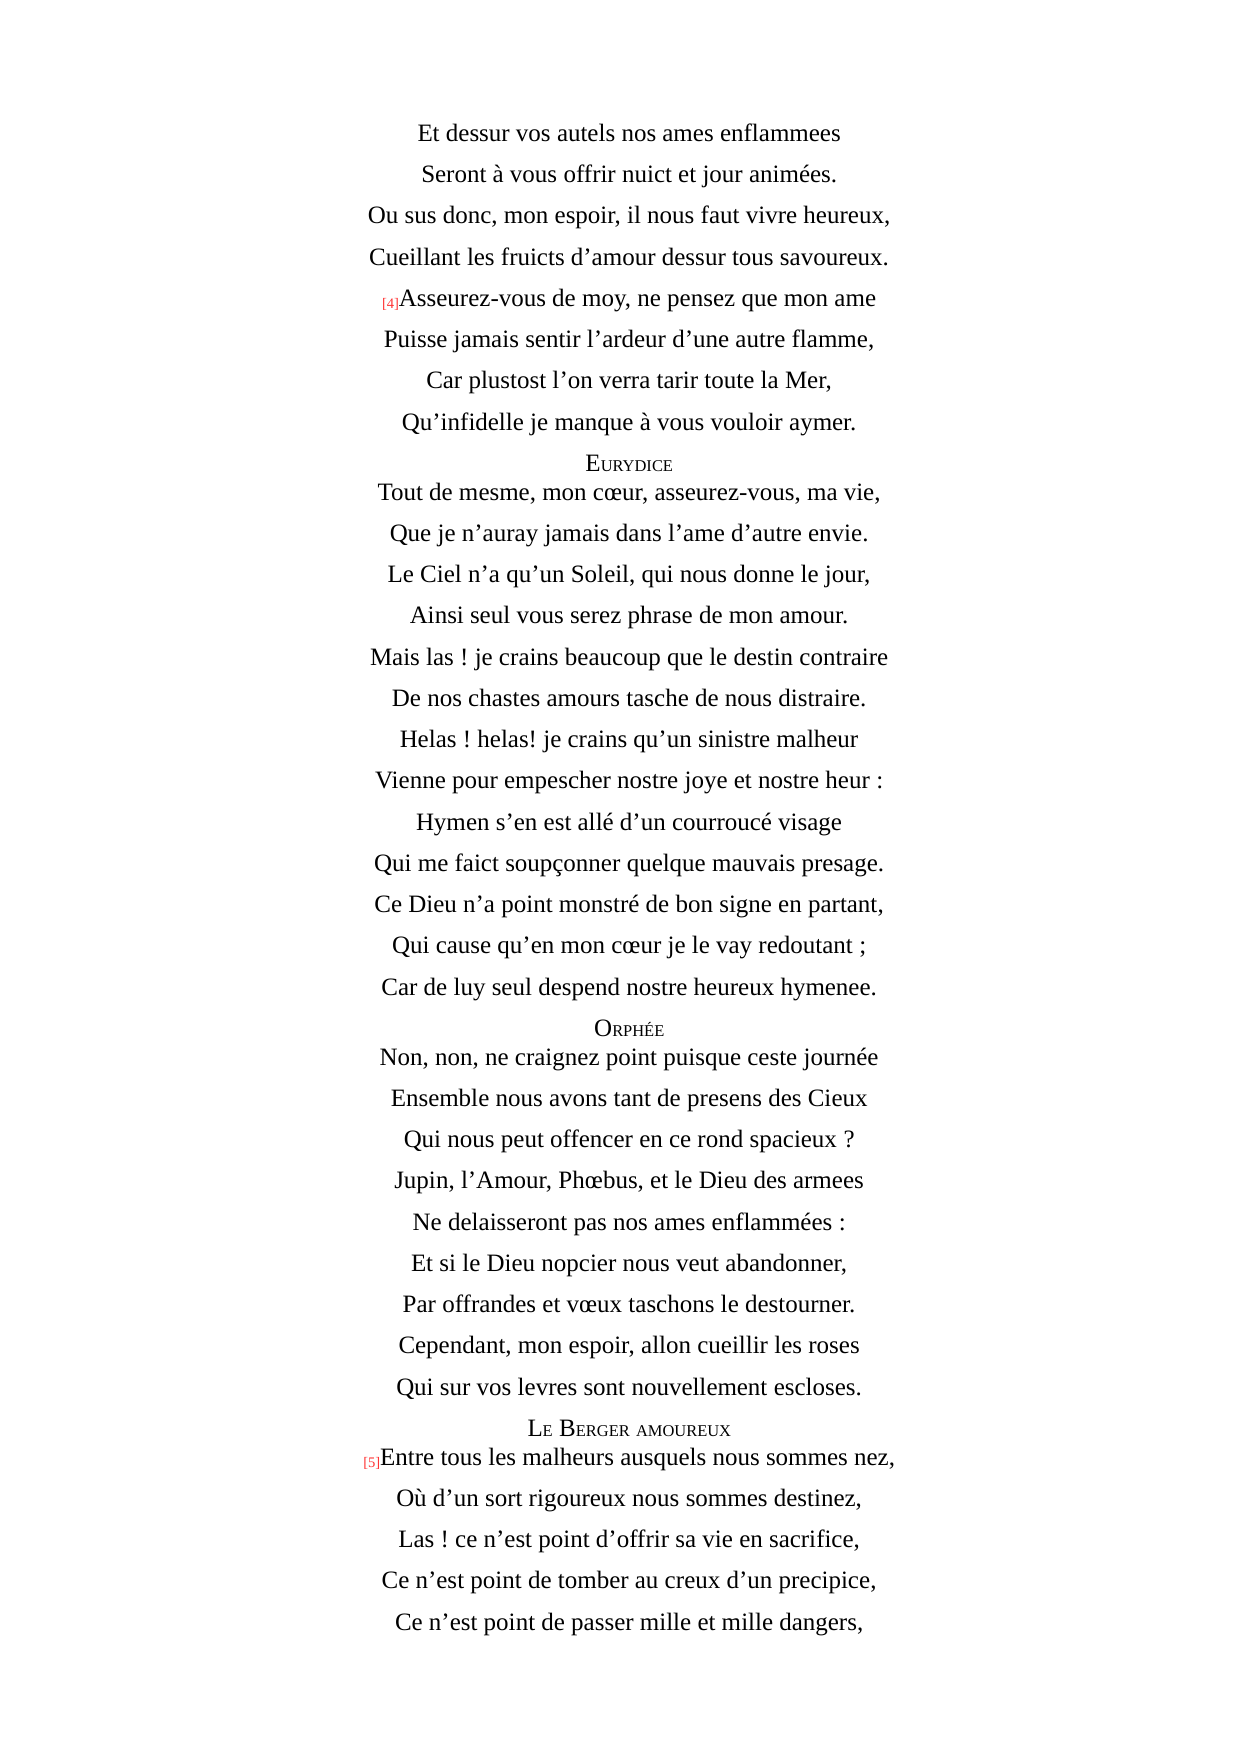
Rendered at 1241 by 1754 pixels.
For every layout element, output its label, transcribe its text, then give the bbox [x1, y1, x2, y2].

text Ou sus donc, mon espoir, il nous faut vivre heureux, [118, 201, 1122, 229]
text Qui sur vos levres sont nouvellement escloses. [118, 1372, 1122, 1401]
text Seront à vous offrir nuict et jour animées. [118, 159, 1122, 188]
text Eurydice [118, 448, 1122, 477]
text Le Ciel n’a qu’un Soleil, qui nous donne le jour, [118, 559, 1122, 588]
text Ce n’est point de passer mille et mille dangers, [118, 1607, 1122, 1636]
text Cueillant les fruicts d’amour dessur tous savoureux. [118, 242, 1122, 271]
text [5]Entre tous les malheurs ausquels nous sommes nez, [118, 1442, 1122, 1471]
text Par offrandes et vœux taschons le destourner. [118, 1289, 1122, 1318]
text Las ! ce n’est point d’offrir sa vie en sacrifice, [118, 1524, 1122, 1553]
text Hymen s’en est allé d’un courroucé visage [118, 807, 1122, 836]
text Vienne pour empescher nostre joye et nostre heur : [118, 766, 1122, 794]
text Qu’infidelle je manque à vous vouloir aymer. [118, 407, 1122, 436]
text Que je n’auray jamais dans l’ame d’autre envie. [118, 518, 1122, 547]
text Où d’un sort rigoureux nous sommes destinez, [118, 1483, 1122, 1512]
text Qui me faict soupçonner quelque mauvais presage. [118, 848, 1122, 877]
text Orphée [118, 1013, 1122, 1042]
text Car de luy seul despend nostre heureux hymenee. [118, 972, 1122, 1001]
text Qui nous peut offencer en ce rond spacieux ? [118, 1124, 1122, 1153]
text Ce n’est point de tomber au creux d’un precipice, [118, 1566, 1122, 1594]
text Jupin, l’Amour, Phœbus, et le Dieu des armees [118, 1166, 1122, 1194]
text Mais las ! je crains beaucoup que le destin contraire [118, 642, 1122, 671]
text Helas ! helas! je crains qu’un sinistre malheur [118, 724, 1122, 753]
text Et dessur vos autels nos ames enflammees [118, 118, 1122, 147]
text Puisse jamais sentir l’ardeur d’une autre flamme, [118, 324, 1122, 353]
text [4]Asseurez-vous de moy, ne pensez que mon ame [118, 283, 1122, 312]
text Ainsi seul vous serez phrase de mon amour. [118, 601, 1122, 629]
text Non, non, ne craignez point puisque ceste journée [118, 1042, 1122, 1071]
text Tout de mesme, mon cœur, asseurez-vous, ma vie, [118, 477, 1122, 506]
text De nos chastes amours tasche de nous distraire. [118, 683, 1122, 712]
text Le Berger amoureux [118, 1413, 1122, 1442]
text Car plustost l’on verra tarir toute la Mer, [118, 366, 1122, 394]
text Cependant, mon espoir, allon cueillir les roses [118, 1331, 1122, 1359]
text Ensemble nous avons tant de presens des Cieux [118, 1083, 1122, 1112]
text Ce Dieu n’a point monstré de bon signe en partant, [118, 889, 1122, 918]
text Qui cause qu’en mon cœur je le vay redoutant ; [118, 931, 1122, 959]
text Ne delaisseront pas nos ames enflammées : [118, 1207, 1122, 1236]
text Et si le Dieu nopcier nous veut abandonner, [118, 1248, 1122, 1277]
